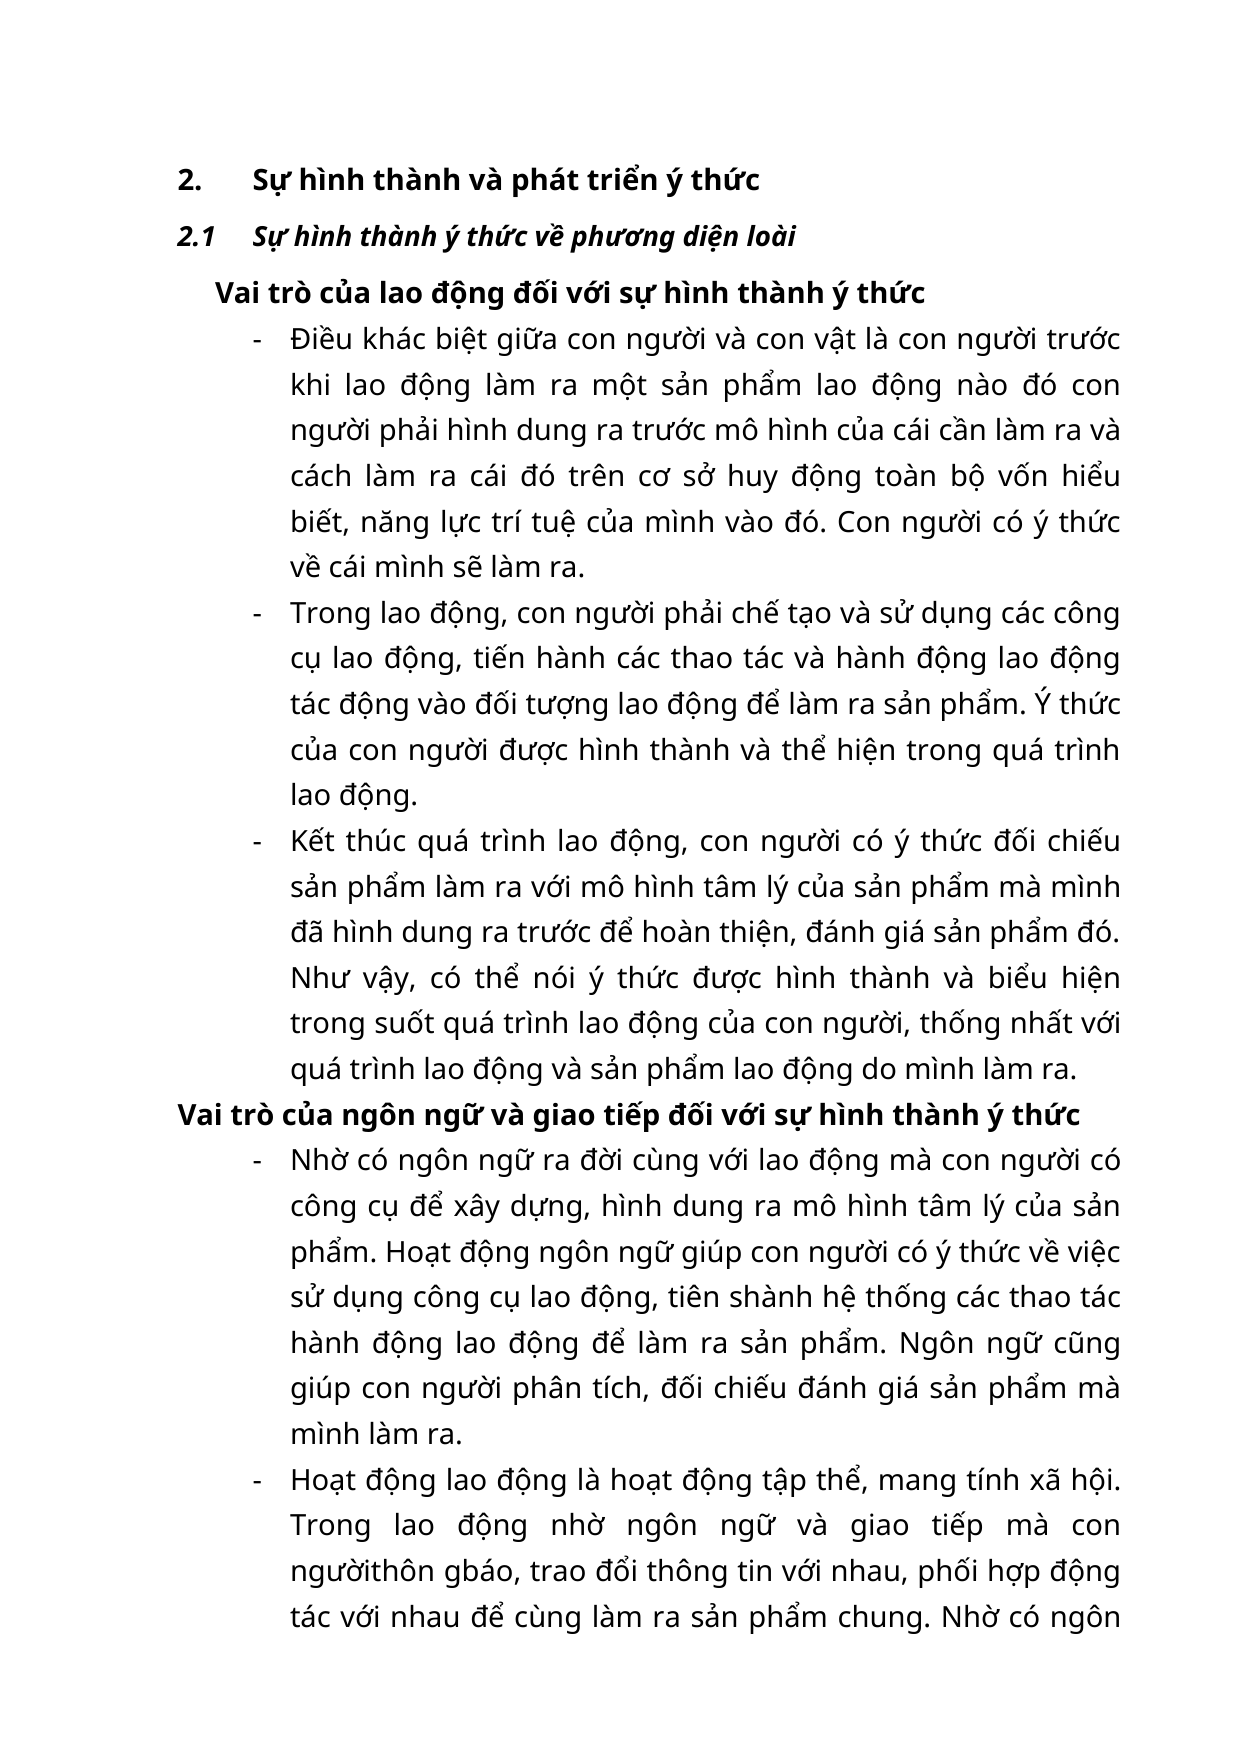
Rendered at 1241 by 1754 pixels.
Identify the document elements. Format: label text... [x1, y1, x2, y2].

text Vai trò của ngôn ngữ và giao tiếp đối với sự hình thành ý thức [177, 1094, 1122, 1134]
list Nhờ có ngôn ngữ ra đời cùng với lao động mà con người có công cụ để xây dựng, hình dung ra mô hình tâm lý của sản phẩm. Hoạt động ngôn ngữ giúp con người có ý thức về việc sử dụng công cụ lao động, tiên shành hệ thống các thao tác hành động lao động để làm ra sản phẩm. Ngôn ngữ cũng giúp con người phân tích, đối chiếu đánh giá sản phẩm mà mình làm ra. [252, 1139, 1122, 1453]
subtitle Sự hình thành ý thức về phương diện loài [177, 217, 1122, 254]
list Trong lao động, con người phải chế tạo và sử dụng các công cụ lao động, tiến hành các thao tác và hành động lao động tác động vào đối tượng lao động để làm ra sản phẩm. Ý thức của con người được hình thành và thể hiện trong quá trình lao động. [252, 592, 1122, 814]
subtitle Sự hình thành và phát triển ý thức [177, 158, 1122, 198]
list Kết thúc quá trình lao động, con người có ý thức đối chiếu sản phẩm làm ra với mô hình tâm lý của sản phẩm mà mình đã hình dung ra trước để hoàn thiện, đánh giá sản phẩm đó. Như vậy, có thể nói ý thức được hình thành và biểu hiện trong suốt quá trình lao động của con người, thống nhất với quá trình lao động và sản phẩm lao động do mình làm ra. [252, 820, 1122, 1088]
list Hoạt động lao động là hoạt động tập thể, mang tính xã hội. Trong lao động nhờ ngôn ngữ và giao tiếp mà con ngườithôn gbáo, trao đổi thông tin với nhau, phối hợp động tác với nhau để cùng làm ra sản phẩm chung. Nhờ có ngôn [252, 1459, 1122, 1636]
text Vai trò của lao động đối với sự hình thành ý thức [215, 273, 1122, 312]
list Điều khác biệt giữa con người và con vật là con người trước khi lao động làm ra một sản phẩm lao động nào đó con người phải hình dung ra trước mô hình của cái cần làm ra và cách làm ra cái đó trên cơ sở huy động toàn bộ vốn hiểu biết, năng lực trí tuệ của mình vào đó. Con người có ý thức về cái mình sẽ làm ra. [252, 318, 1122, 586]
